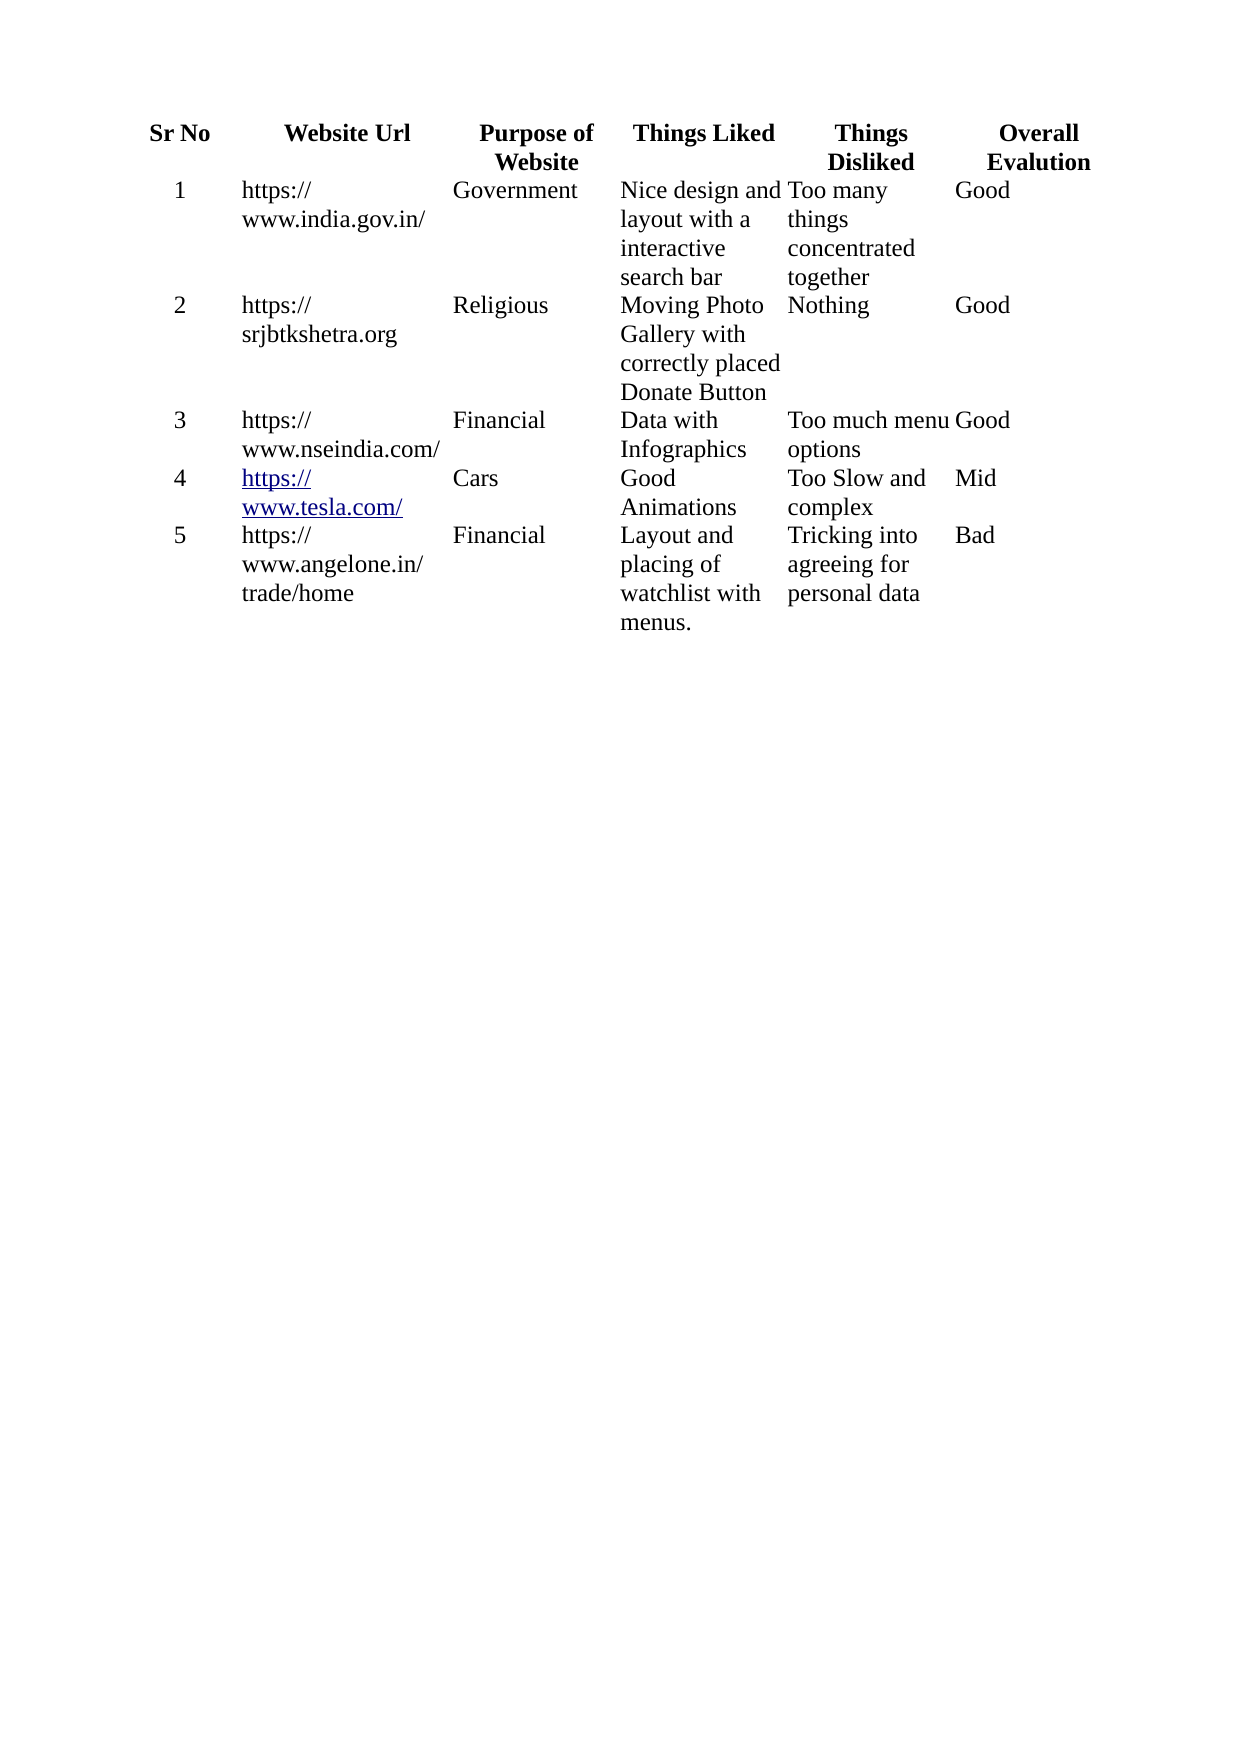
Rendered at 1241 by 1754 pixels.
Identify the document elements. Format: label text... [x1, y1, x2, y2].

table_cell Moving Photo Gallery with correctly placed Donate Button [620, 291, 787, 406]
table_cell Data with Infographics [620, 406, 787, 463]
table_cell [620, 636, 787, 664]
table_cell https://www.angelone.in/trade/home [242, 521, 453, 636]
table_cell [955, 636, 1123, 664]
table_header Things Disliked [788, 118, 955, 176]
table_cell Too Slow and complex [788, 463, 955, 521]
table_header Things Liked [620, 118, 787, 176]
table_cell https://srjbtkshetra.org [242, 291, 453, 406]
table_cell Nothing [788, 291, 955, 406]
table_cell 5 [118, 521, 242, 636]
table_header Sr No [118, 118, 242, 176]
table_cell [788, 636, 955, 664]
table_header Purpose of Website [453, 118, 620, 176]
table_header Website Url [242, 118, 453, 176]
table_cell Nice design and layout with a interactive search bar [620, 176, 787, 291]
table_cell 4 [118, 463, 242, 521]
table_cell Cars [453, 463, 620, 521]
table_cell [242, 636, 453, 664]
table_cell Government [453, 176, 620, 291]
table_cell https://www.india.gov.in/ [242, 176, 453, 291]
table_cell Religious [453, 291, 620, 406]
table_cell 2 [118, 291, 242, 406]
table_cell Financial [453, 406, 620, 463]
table_cell Good [955, 176, 1123, 291]
table_cell Mid [955, 463, 1123, 521]
table_cell Good [955, 291, 1123, 406]
table_cell Tricking into agreeing for personal data [788, 521, 955, 636]
table_cell [453, 636, 620, 664]
table_cell Good [955, 406, 1123, 463]
table_cell [118, 636, 242, 664]
table_cell https://www.nseindia.com/ [242, 406, 453, 463]
table_cell Bad [955, 521, 1123, 636]
table_cell Too much menu options [788, 406, 955, 463]
table_cell Good Animations [620, 463, 787, 521]
table_cell https://www.tesla.com/ [242, 463, 453, 521]
table_cell Layout and placing of watchlist with menus. [620, 521, 787, 636]
table_cell 3 [118, 406, 242, 463]
table_cell 1 [118, 176, 242, 291]
table_cell Too many things concentrated together [788, 176, 955, 291]
table_cell Financial [453, 521, 620, 636]
table_header Overall Evalution [955, 118, 1123, 176]
